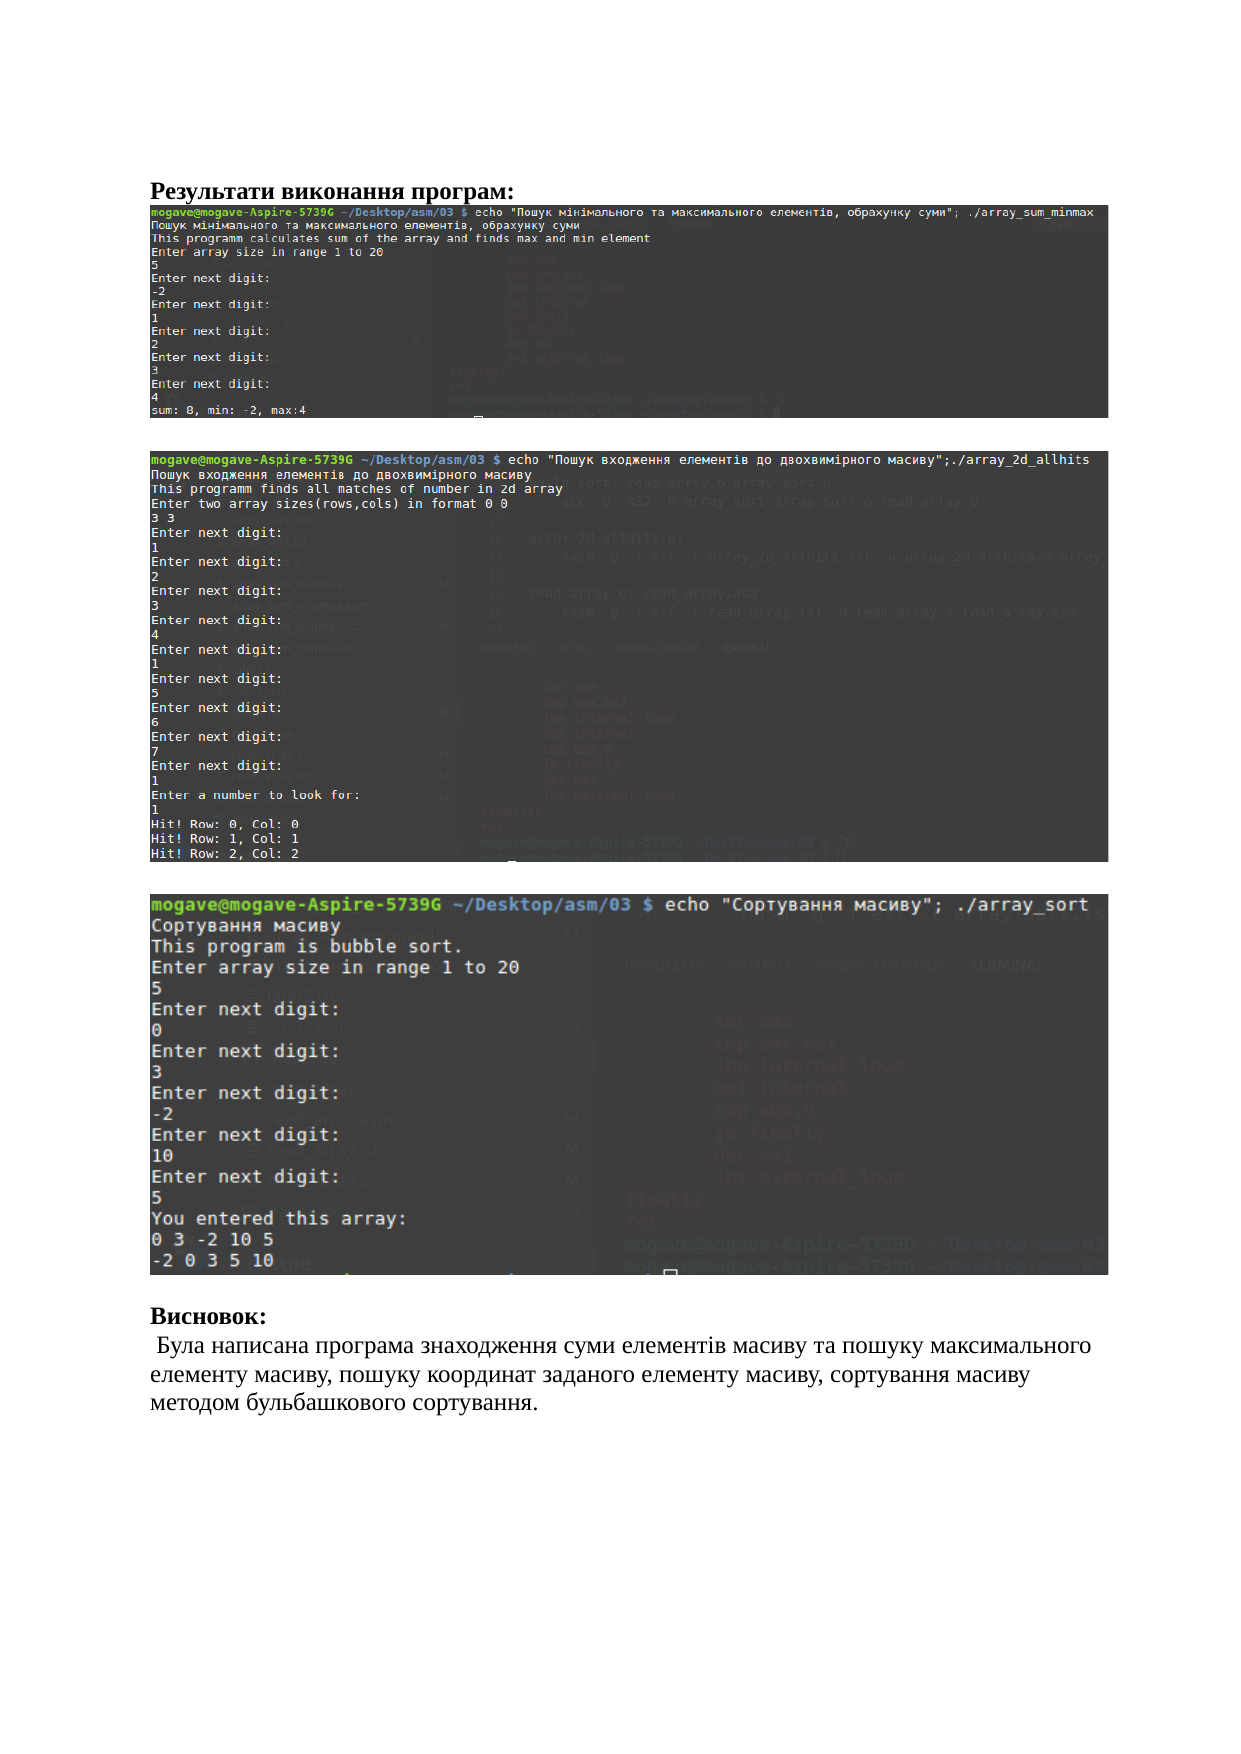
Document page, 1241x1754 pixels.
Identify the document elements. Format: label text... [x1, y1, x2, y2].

picture [150, 894, 1109, 1275]
picture [150, 451, 1109, 862]
text Результати виконання програм: [150, 176, 1108, 205]
picture [150, 205, 1109, 418]
text Була написана програма знаходження суми елементів масиву та пошуку максимального елементу масиву, пошуку координат заданого елементу масиву, сортування масиву методом бульбашкового сортування. [150, 1330, 1108, 1416]
text Висновок: [150, 1301, 1108, 1330]
